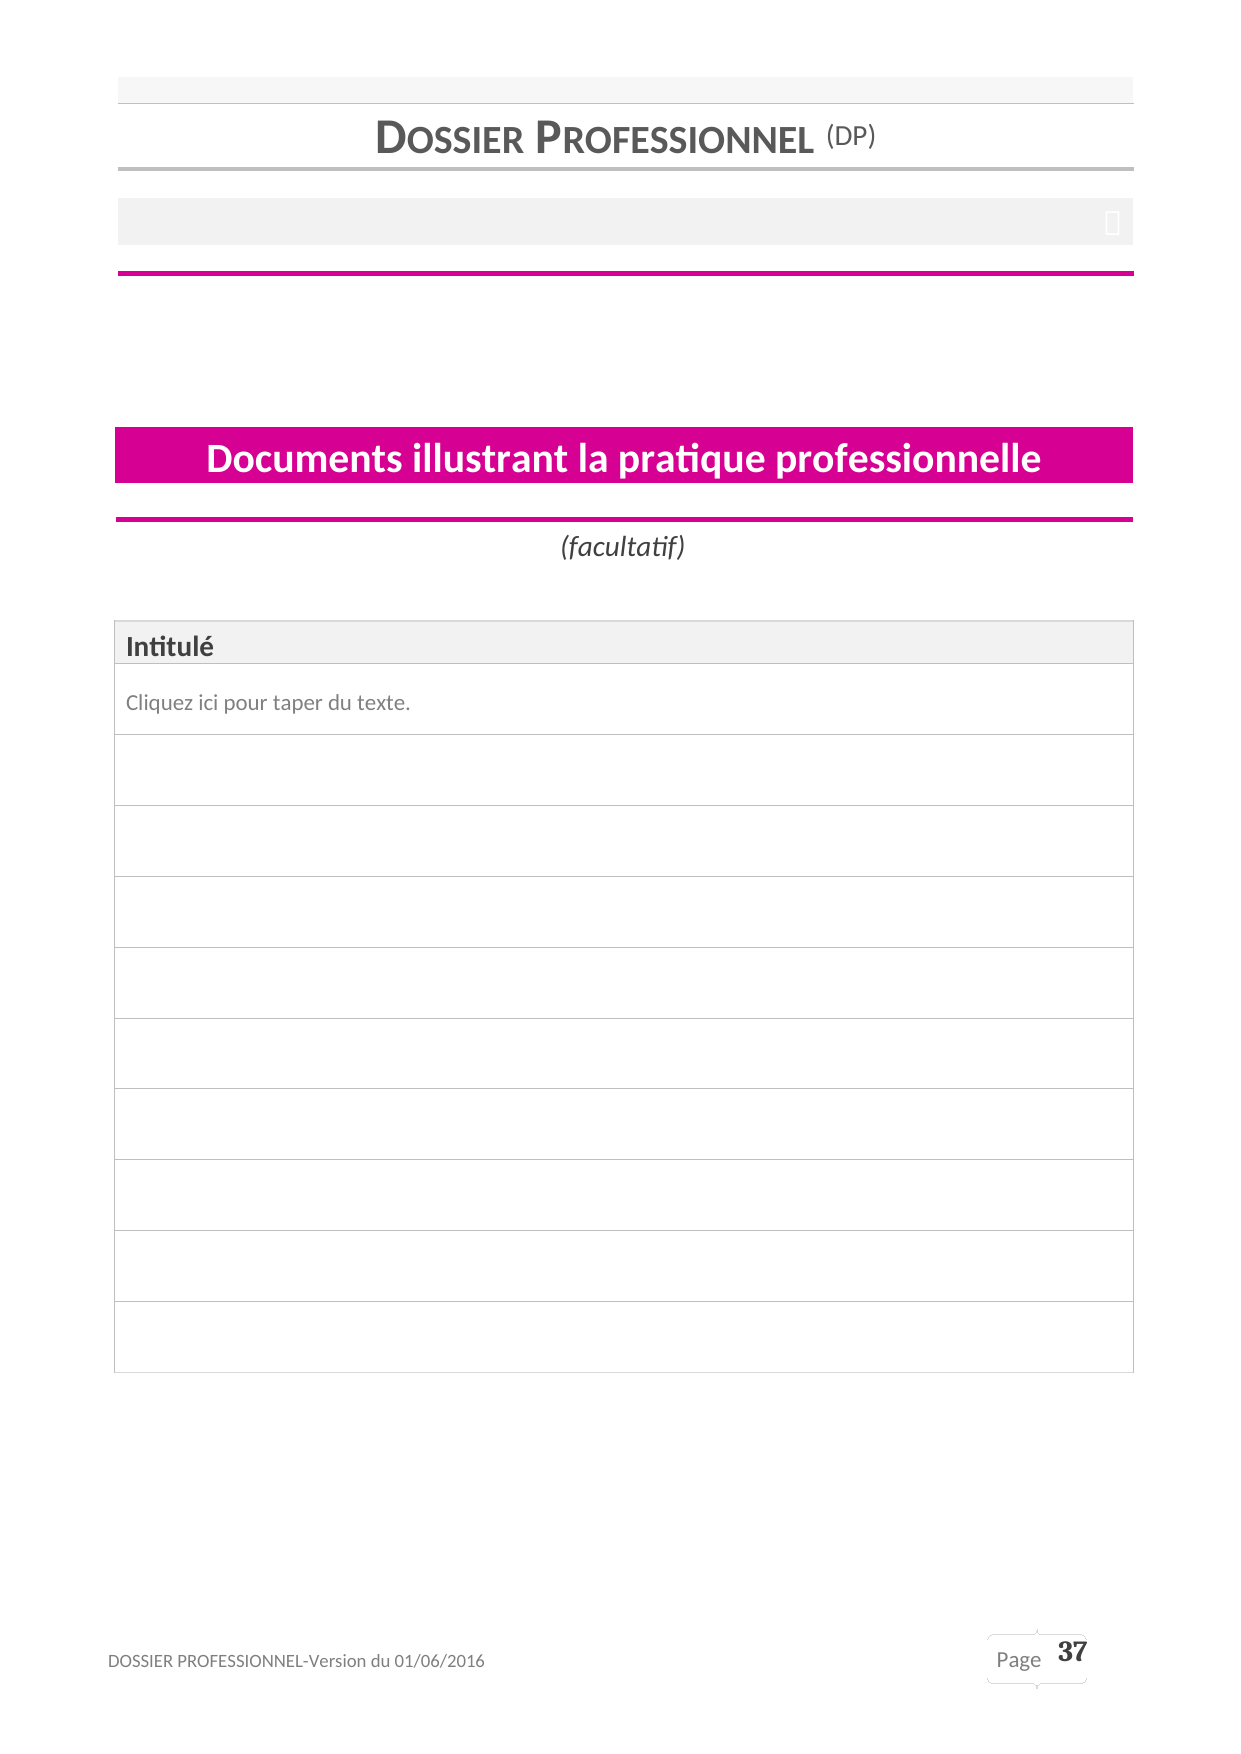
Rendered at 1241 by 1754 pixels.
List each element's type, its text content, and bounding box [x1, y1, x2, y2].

table_cell [115, 1231, 1133, 1301]
table_cell [115, 483, 1133, 517]
table_cell [115, 735, 1133, 805]
table_cell [115, 1160, 1133, 1230]
table_cell Intitulé [115, 622, 1133, 663]
table_header Documents illustrant la pratique professionnelle [115, 427, 1133, 483]
table_cell [115, 1019, 1133, 1088]
table_cell [115, 1302, 1133, 1372]
table_cell Cliquez ici pour taper du texte. [115, 664, 1133, 734]
table_cell [115, 806, 1133, 876]
table_cell [115, 877, 1133, 947]
table_cell [115, 948, 1133, 1017]
table_cell (facultatif) [115, 518, 1133, 619]
table_cell [115, 1089, 1133, 1159]
